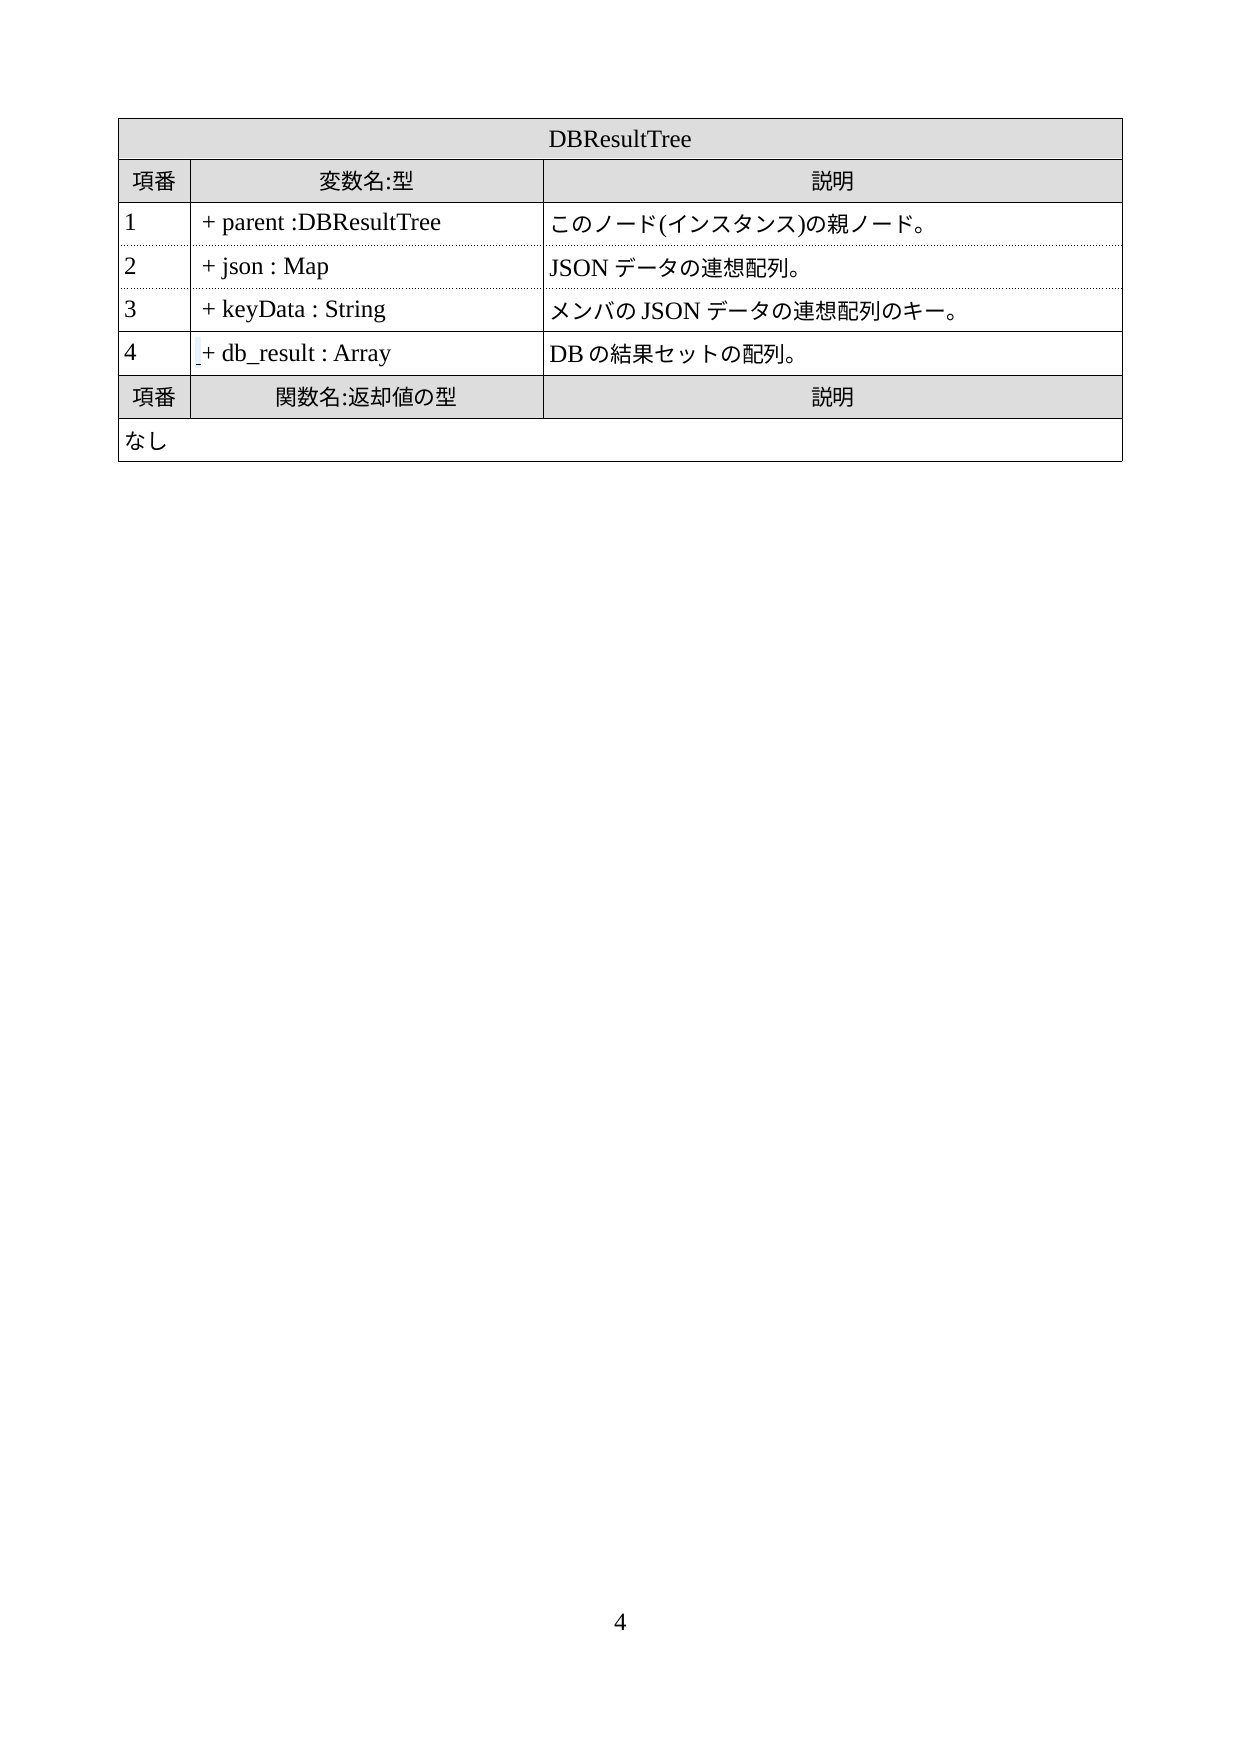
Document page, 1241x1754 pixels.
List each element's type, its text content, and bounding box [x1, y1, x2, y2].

table_cell 1 [119, 203, 190, 245]
table_cell + json : Map [191, 245, 543, 288]
table_cell 項番 [119, 160, 190, 202]
table_cell 3 [119, 288, 190, 331]
table_cell 2 [119, 245, 190, 288]
table_cell + parent :DBResultTree [191, 203, 543, 245]
table_cell メンバのJSONデータの連想配列のキー。 [544, 288, 1122, 331]
table_cell 項番 [119, 376, 190, 418]
table_cell JSONデータの連想配列。 [544, 245, 1122, 288]
table_cell + db_result : Array [191, 332, 543, 374]
table_cell 説明 [544, 160, 1122, 202]
table_cell 説明 [544, 376, 1122, 418]
table_header DBResultTree [119, 119, 1122, 158]
table_cell + keyData : String [191, 288, 543, 331]
table_cell 関数名:返却値の型 [191, 376, 543, 418]
table_cell 4 [119, 332, 190, 374]
table_cell 変数名:型 [191, 160, 543, 202]
table_cell DBの結果セットの配列。 [544, 332, 1122, 374]
table_cell なし [119, 419, 1122, 461]
table_cell このノード(インスタンス)の親ノード。 [544, 203, 1122, 245]
